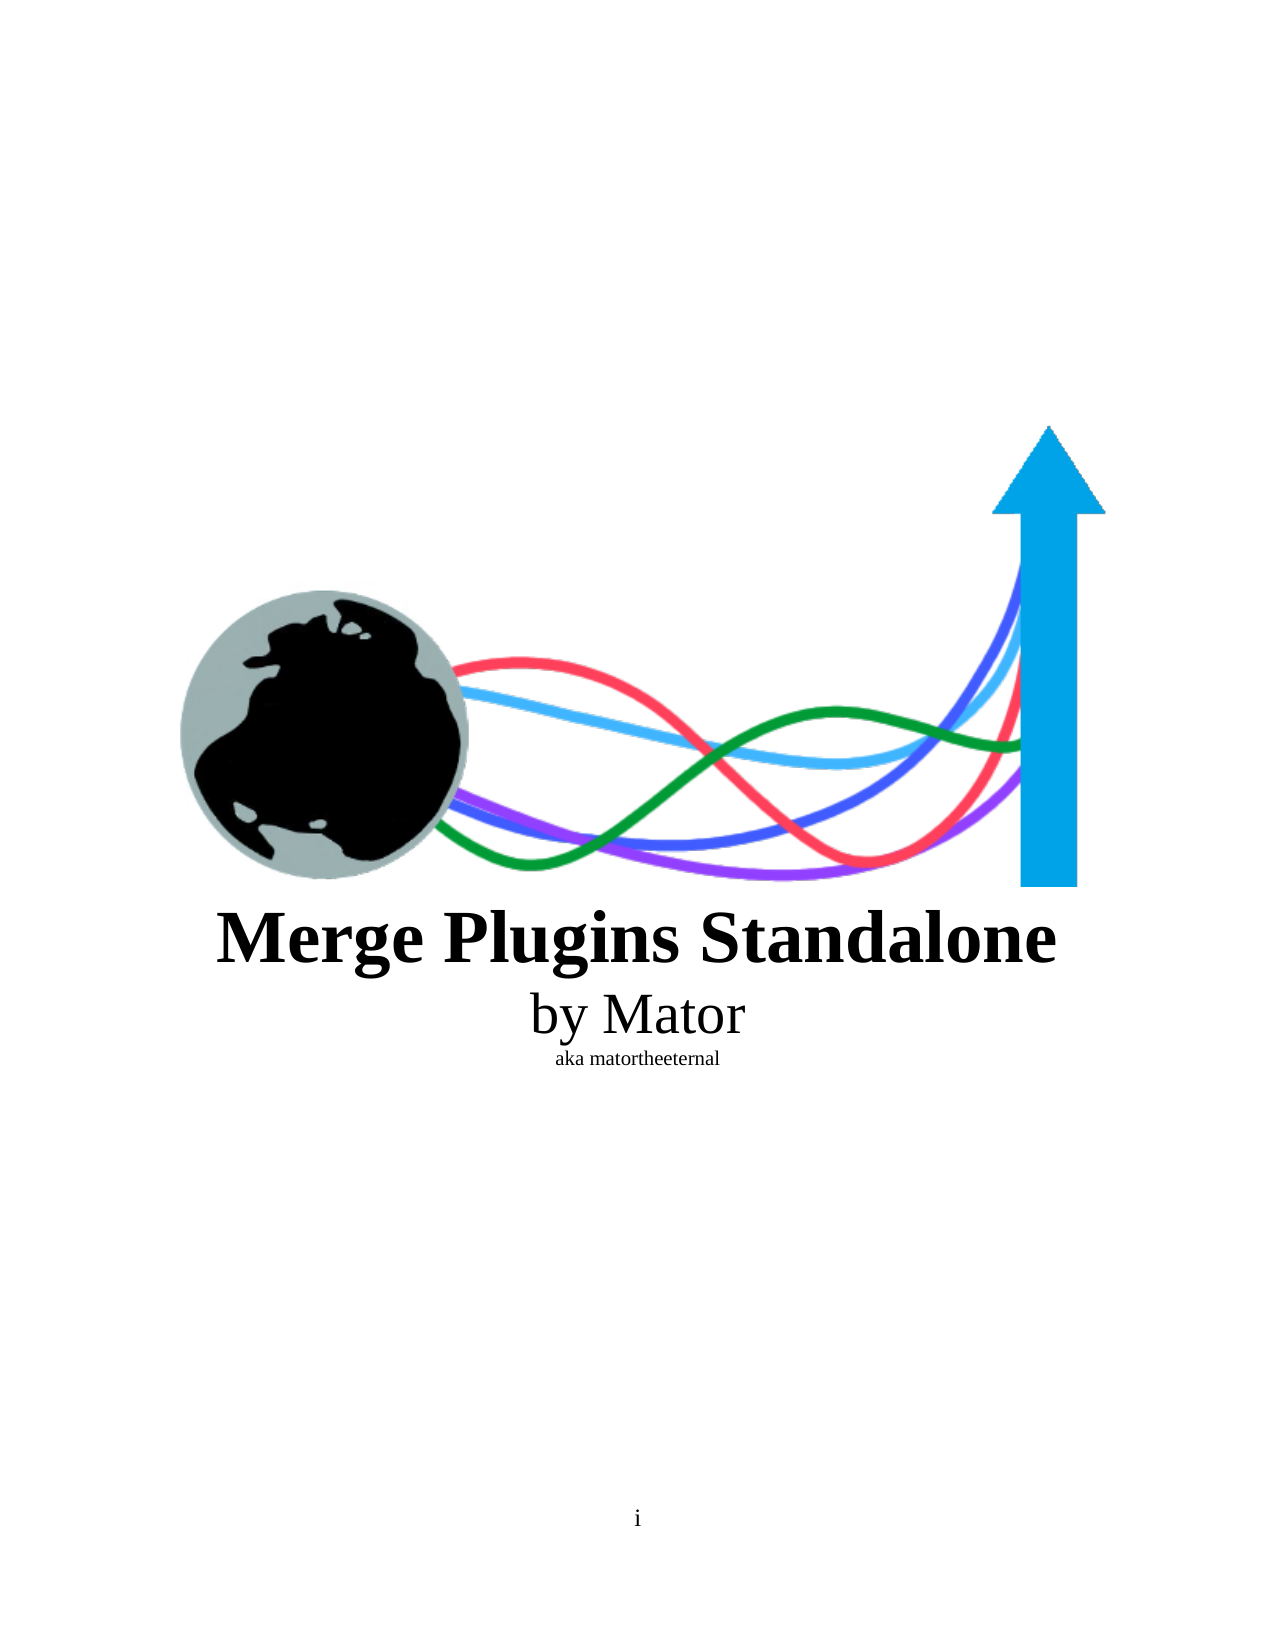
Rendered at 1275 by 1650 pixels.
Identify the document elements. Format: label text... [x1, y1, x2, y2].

text aka matortheeternal [118, 1046, 1157, 1070]
text by Mator [118, 979, 1157, 1046]
picture [168, 417, 1107, 887]
text Merge Plugins Standalone [118, 406, 1157, 979]
